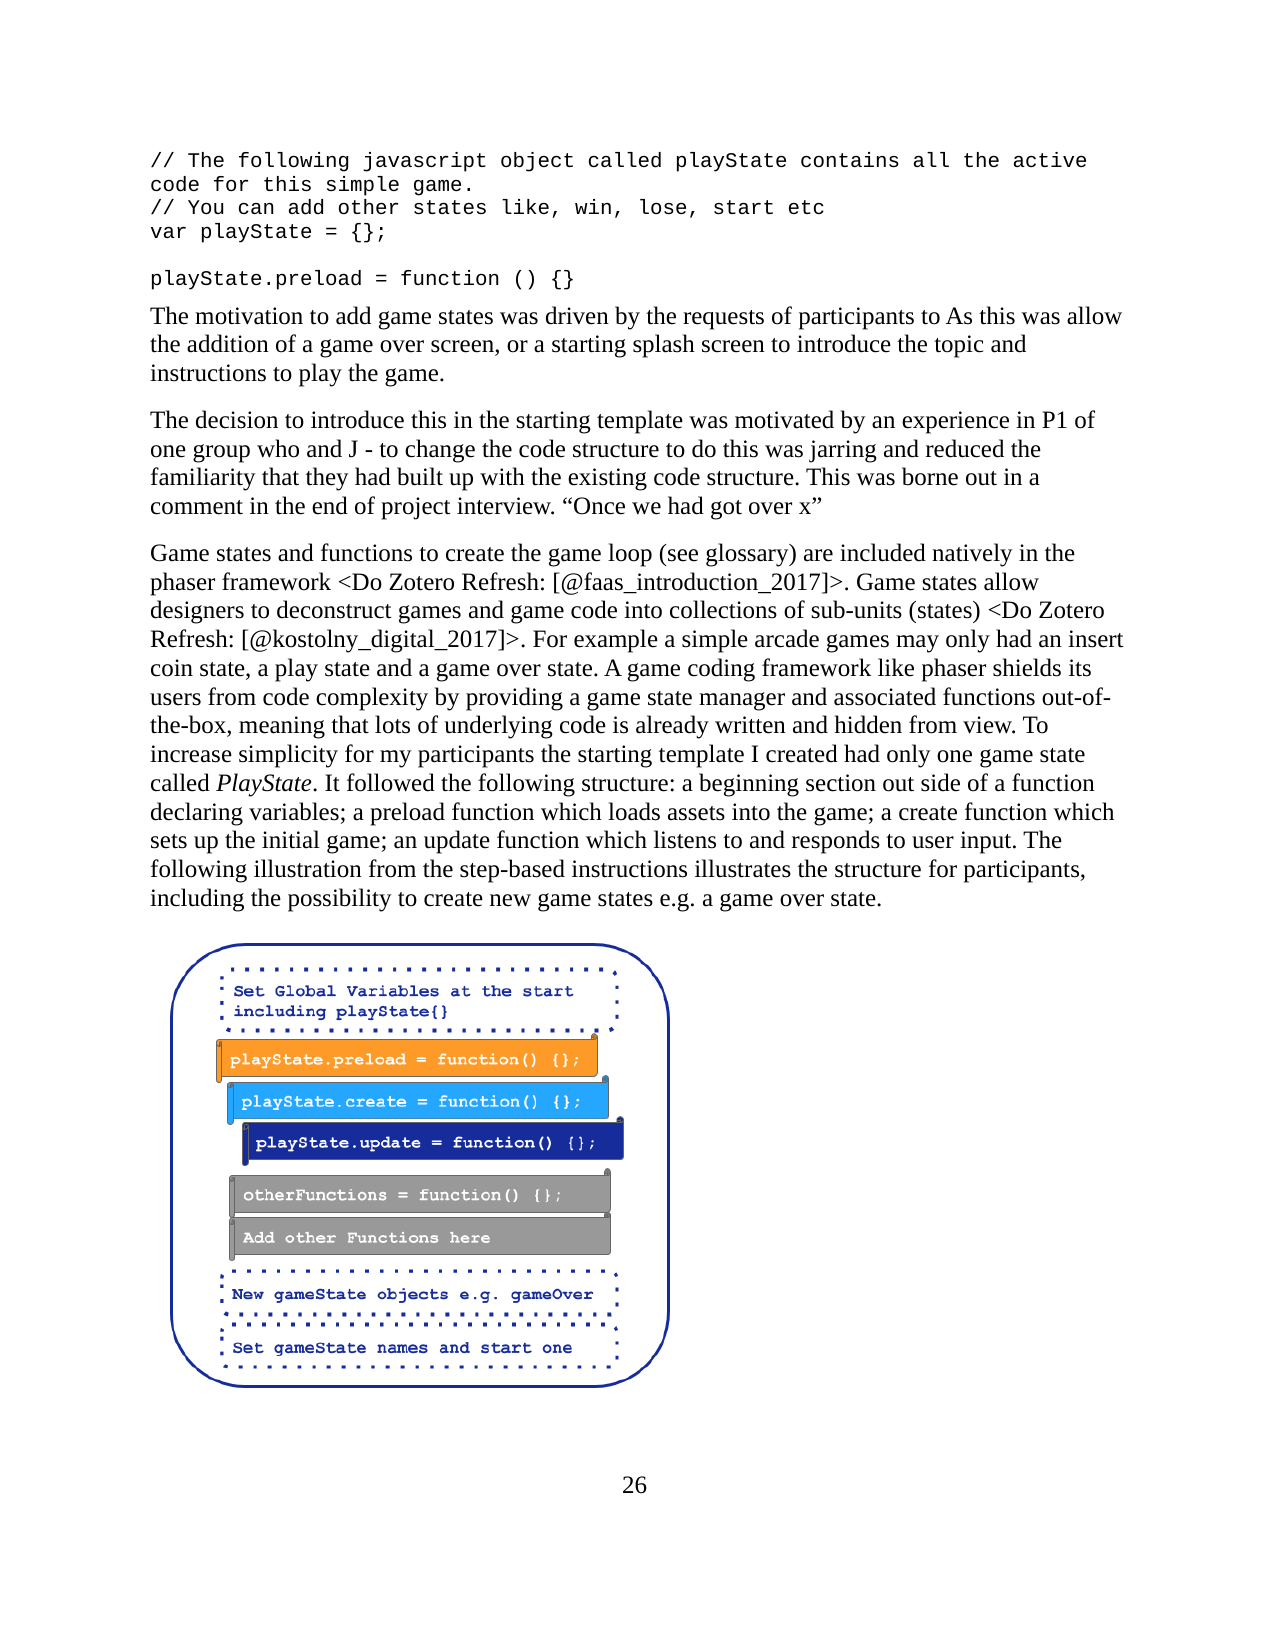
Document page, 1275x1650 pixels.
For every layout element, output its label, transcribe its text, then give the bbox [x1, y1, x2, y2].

text playState.preload = function () {} [150, 268, 1125, 292]
text The motivation to add game states was driven by the requests of participants to As this was allow the addition of a game over screen, or a starting splash screen to introduce the topic and instructions to play the game. [150, 301, 1125, 387]
text // The following javascript object called playState contains all the active code for this simple game. [150, 150, 1125, 197]
text var playState = {}; [150, 221, 1125, 244]
text Game states and functions to create the game loop (see glossary) are included natively in the phaser framework <Do Zotero Refresh: [@faas_introduction_2017]>. Game states allow designers to deconstruct games and game code into collections of sub-units (states) <Do Zotero Refresh: [@kostolny_digital_2017]>. For example a simple arcade games may only had an insert coin state, a play state and a game over state. A game coding framework like phaser shields its users from code complexity by providing a game state manager and associated functions out-of-the-box, meaning that lots of underlying code is already written and hidden from view. To increase simplicity for my participants the starting template I created had only one game state called PlayState. It followed the following structure: a beginning section out side of a function declaring variables; a preload function which loads assets into the game; a create function which sets up the initial game; an update function which listens to and responds to user input. The following illustration from the step-based instructions illustrates the structure for participants, including the possibility to create new game states e.g. a game over state. [150, 538, 1125, 912]
text The decision to introduce this in the starting template was motivated by an experience in P1 of one group who and J - to change the code structure to do this was jarring and reduced the familiarity that they had built up with the existing code structure. This was borne out in a comment in the end of project interview. “Once we had got over x” [150, 405, 1125, 520]
picture [150, 929, 687, 1403]
text // You can add other states like, win, lose, start etc [150, 197, 1125, 221]
